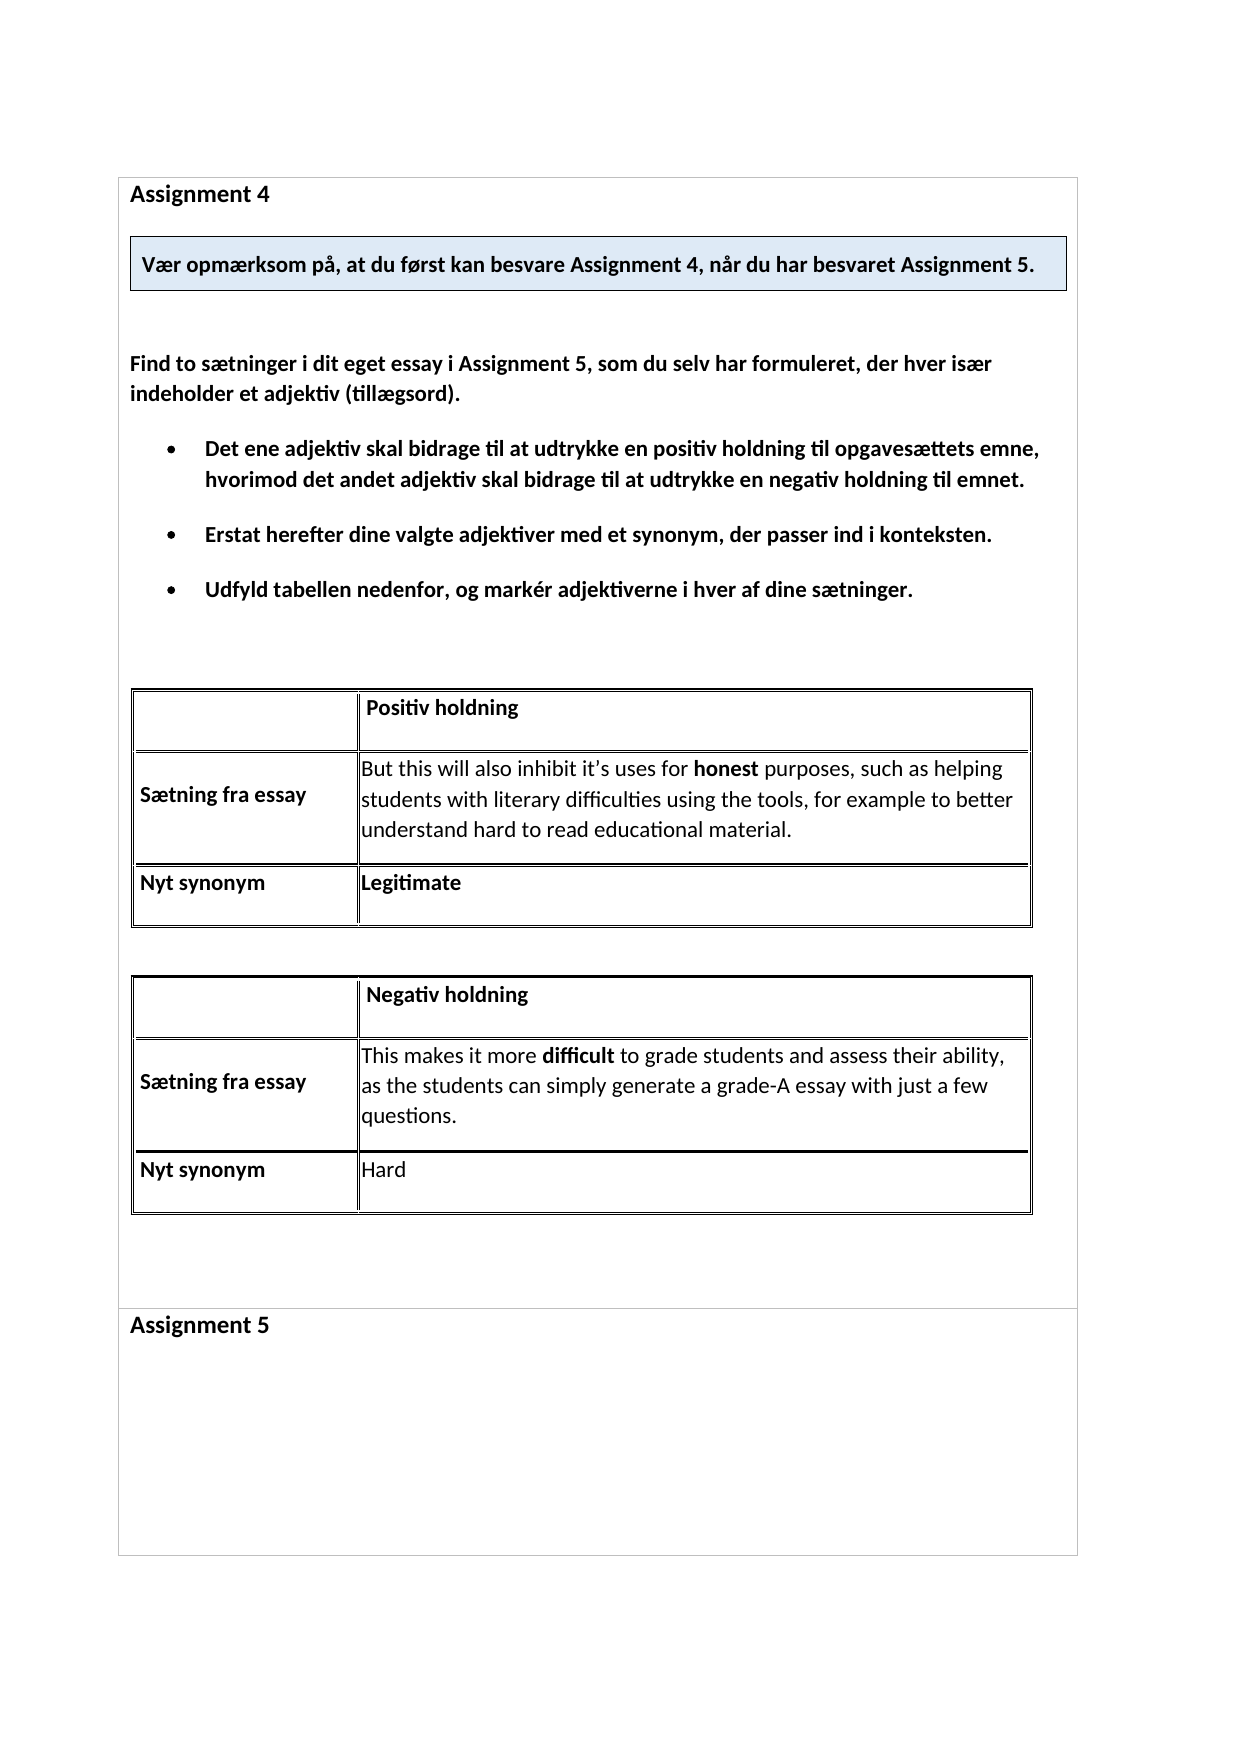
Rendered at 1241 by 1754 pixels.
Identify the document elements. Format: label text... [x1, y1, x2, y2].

table_header [134, 692, 358, 750]
table_header Assignment 4 Find to sætninger i dit eget essay i Assignment 5, som du selv har formuleret, der hver især indeholder et adjektiv (tillægsord). Det ene adjektiv skal bidrage til at udtrykke en positiv holdning til opgavesættets emne, hvorimod det andet adjektiv skal bidrage til at udtrykke en negativ holdning til emnet. Erstat herefter dine valgte adjektiver med et synonym, der passer ind i konteksten. Udfyld tabellen nedenfor, og markér adjektiverne i hver af dine sætninger. [119, 178, 1077, 1308]
table_cell This makes it more difficult to grade students and assess their ability, as the students can simply generate a grade-A essay with just a few questions. [360, 1036, 1030, 1150]
table_header Positiv holdning [359, 692, 1030, 750]
table_cell Hard [359, 1150, 1030, 1211]
table_cell Sætning fra essay [132, 750, 358, 863]
table_header Negativ holdning [359, 978, 1030, 1036]
table_cell Legitimate [359, 863, 1030, 925]
table_header Vær opmærksom på, at du først kan besvare Assignment 4, når du har besvaret Assignment 5. [131, 237, 1066, 290]
table_header [134, 978, 359, 1036]
table_cell But this will also inhibit it’s uses for honest purposes, such as helping students with literary difficulties using the tools, for example to better understand hard to read educational material. [359, 750, 1031, 863]
table_cell Nyt synonym [134, 1150, 359, 1211]
table_cell Nyt synonym [134, 863, 358, 925]
table_cell Sætning fra essay [134, 1036, 357, 1150]
table_cell Assignment 5 Is GhatGPT suited education? In the last few years, development of AI has gone supersonic. The quantity and quality of available products containing AI have exploded. These new technologies can be used in a wide array of fields, from artistic creation to academic writing and many more. But as these tools have come up, so has a just as popular debate on the benefit of them. A sizeable concern with these techologies are their use in education, especially regarding OpenAI’s ChatGPT chatbot. Some experts say AI chatbots can have a positive impact on higher education, while many other say AI chatbots promote cheating and plagiarism. How can we use AI chatbots in education for educational benifit? First, let’s define what the term “AI chatbot” entails. A “chatbot” is simply a program, that produces answers based on questions asked textually by the user. The word “AI” is short for “Artificial Intelligence” and is a decorative term often used in science fiction and to describe technologies with human-like cognitive ability. “AI” in the context of chatbots refers to machine learning. ChatGPT is based on GPT3. “ChatGPT is powered by GPT3, a large language model (LLM) trained on an enormous amount of text data”[1]. Since GPT3 is a language model, it can predict words in sentences, and also contruct entire sentences. It can create factual and fictional texts, simulate conversations and even make computer programs in some capacity. In this essay, we’ll focus on ChatGPT. How is it possible to cheat using ChatGPT. “People have used ChatGPT to write entire blocks of code, television scripts, and even complete academic essays — sparking fears that students might use the bot to cheat their way to an easy A.”[2]. Students writing essays can use ChatGPT to either partially or fully generate the assignment. Since the chatbot produces human-like answers, it can be very hard or impossible to detect. This can have a profound impact on examinations and assessments, as students can produce products way above their skill level using ChatGPT. “With AI models, these “products” can be produced to a higher standard, in less time and with very little effort from a student.”[3] Teachers will have to come up with new ways of assessing their students ability, if usage of assisting chatbots like ChatGPT becomes more prevalent. ChatGPT can also be used to help students. “This could be particularly useful for students who speak English as a second language, or for students who aren’t used to the academic writing style.”[4]. ChatGPT can help students become better in different subjects, especially students who are at disadvantage because of literary ability. By nature of being a language model ChatGPT is good at predicting the next word in a sentence, but this doesn’t mean the sentence is correct. “The systems don’t have a way to distinguish true things from false things, that’s a problem”[5] says scientist at the Santa Fe Institute, Melanie Mitchell. This means that factual texts generated by ChatGPT aren’t guarenteed to be factually correct, which can be dangerous if used with neglegence. Universities such as the University of Leeds will in the future focus more on analysis and judgement, instead of focusing on information retention, says Dr. Leah Henrickson, lecturer at University of Leeds[6]. Which is a way of changing towards working with ChatGPT, rather than against it. Many would argue for chatbots such ChatGTP being banned from educational institutions. This would discurage using these tools for dishonest purposes such as cheating in exams. But this will also inhibit it’s uses for honest purposes, such as helping students with literary difficulties using the tools, for example to better understand hard to read educational material. A problem with chatbots generating essays, is that it’s hard for teachers and examiners to spot when students are using ChatGPT. This makes it more difficult to grade students and assess their ability, as the students can simply generate a grade-A essay with just a few questions. Many would argue to impose restrictions on it’s uses for such purposes, as to keep the educational assessments as they were before chatbots. But others would argue to embrace the change, and instead switch the focus from being about the things ChatGPT is also good at, to focus more on what’s important for humans, such as critical analysis and judgement. The introduction of chatbots in education is very similar to the introduction of the internet. When the internet came out, many people were worried about the easiness of information gathering, and thought that people in education wouldn’t have to learn as much, because the students could just search information on the internet in seconds. A difference between the internet and AI chatbots, is that the internet is mostly used for factual information gathering, but ChatGPT can also be used to write entire essays. With the internet students can look up information and make sure they’re spelling is correct, but with ChatGPT they can write entire essays. Another difference is factual correctness. In the beginning of the internet, sites like Wikipedia became popular, but people were concerned, as to how correct the information was, as the articles could have been written by anyone. But sites like Wikipedia has become strict about the authors citating their sources, and is now trusted by many. ChatGPT in it’s current form not very trustworthy when it comes to facts, and is indifferent to mis- and disinformation. In the future this may be corrected with citations, but by nature of the answers being AI generated, rather then written by people, the sources of the answers it produces are very hard to track down. In education it’s hard to set borders around which tools are cheating and which are helpful tools with legitimate use. While ChatGPT can be used honestly right now, it can also be used dishonestly. If we were to keep things as they are now, we will have major problems with ChatGPT and we will probably have to ban ChatGPT from education outright. But if we change our current understanding of the educational system, we may be able to use ChatGPT to help a lot of students. So maybe the question isn’t “is ChatGPT suited education?”, but “is education suited ChatGPT?”. Sources “The dawn of AI has come, and its implications for education couldn’t be more significant” (l. 20) “Cheating on your college essay with ChatGPT won’t get you good grades, say professors — but AI could make education fairer” (l. 10) “The dawn of AI has come, and its implications for education couldn’t be more significant” (l. 59) “Cheating on your college essay with ChatGPT won’t get you good grades, say professors — but AI could make education fairer” (l. 47) “ChatGPT software highlights advances, limitations of modern artificial intelligence” (1:16-1:20) “Cheating on your college essay with ChatGPT won’t get you good grades, say professors — but AI could make education fairer” (l. 58) [119, 1309, 1077, 1554]
